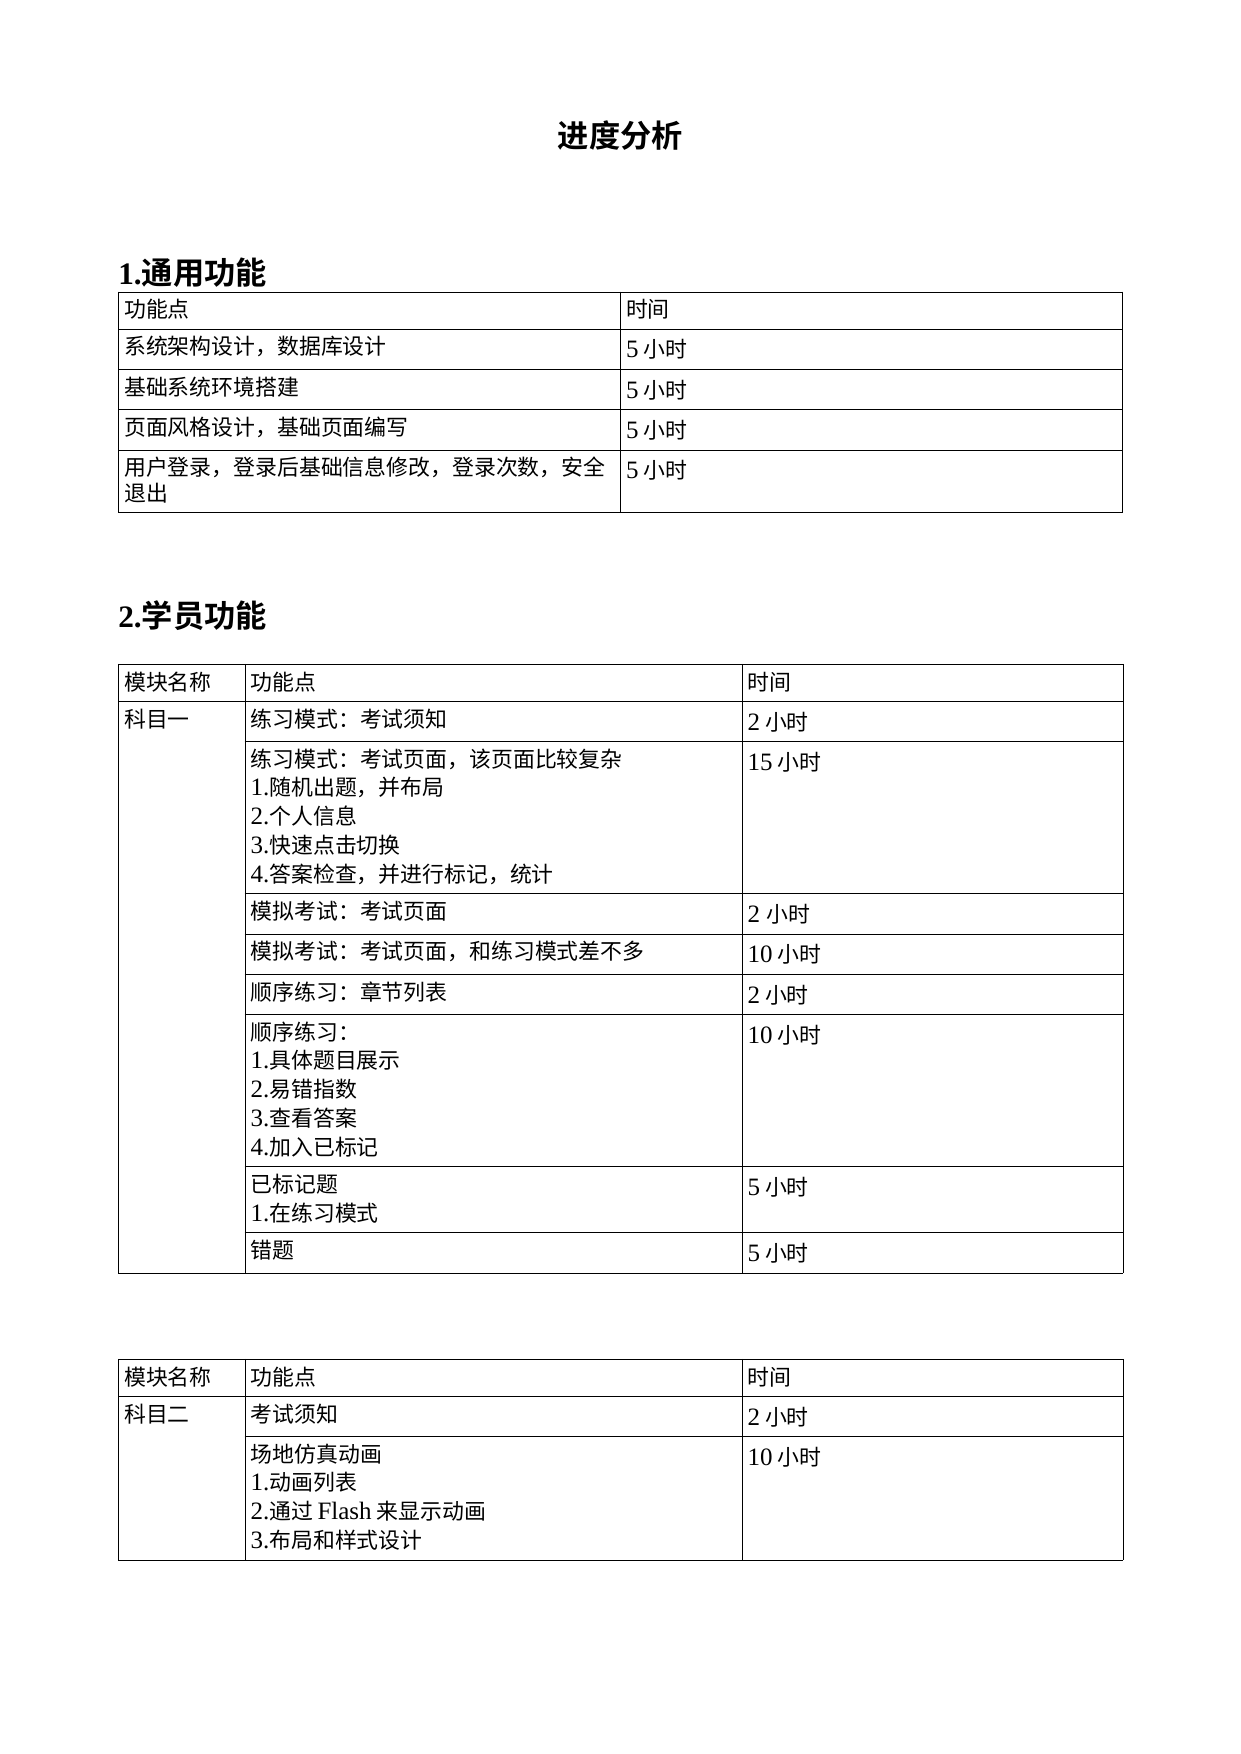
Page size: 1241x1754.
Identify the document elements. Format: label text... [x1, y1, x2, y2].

table_cell 5小时 [743, 1167, 1123, 1232]
table_cell 2小时 [743, 1397, 1123, 1436]
table_cell 2 小时 [743, 894, 1123, 933]
table_cell 错题 [246, 1233, 742, 1272]
text 进度分析 [118, 118, 1122, 154]
table_cell 顺序练习：章节列表 [246, 975, 742, 1014]
table_cell 练习模式：考试页面，该页面比较复杂 1.随机出题，并布局 2.个人信息 3.快速点击切换 4.答案检查，并进行标记，统计 [246, 742, 742, 893]
table_cell 系统架构设计，数据库设计 [119, 330, 620, 369]
table_cell 2小时 [743, 975, 1123, 1014]
table_cell 模拟考试：考试页面 [246, 894, 742, 933]
table_cell 10小时 [743, 1015, 1123, 1166]
table_cell 页面风格设计，基础页面编写 [119, 410, 620, 449]
table_header 时间 [743, 665, 1123, 701]
table_cell 场地仿真动画 1.动画列表 2.通过Flash来显示动画 3.布局和样式设计 [246, 1437, 742, 1559]
table_cell 5小时 [743, 1233, 1123, 1272]
table_header 功能点 [246, 665, 742, 701]
table_cell 顺序练习： 1.具体题目展示 2.易错指数 3.查看答案 4.加入已标记 [246, 1015, 742, 1166]
table_cell 15小时 [743, 742, 1123, 893]
text 1.通用功能 [118, 255, 1122, 292]
table_cell 2小时 [743, 702, 1123, 741]
table_cell 10小时 [743, 1437, 1123, 1559]
table_cell 考试须知 [246, 1397, 742, 1436]
table_cell 5小时 [621, 330, 1122, 369]
table_header 模块名称 [119, 665, 245, 701]
table_cell 科目一 [119, 702, 245, 1272]
table_cell 5小时 [621, 410, 1122, 449]
table_cell 用户登录，登录后基础信息修改，登录次数，安全退出 [119, 451, 620, 512]
table_cell 模拟考试：考试页面，和练习模式差不多 [246, 935, 742, 974]
text 2.学员功能 [118, 598, 1122, 635]
table_cell 基础系统环境搭建 [119, 370, 620, 409]
table_header 时间 [621, 293, 1122, 329]
table_cell 已标记题 1.在练习模式 [246, 1167, 742, 1232]
table_cell 5小时 [621, 370, 1122, 409]
table_cell 练习模式：考试须知 [246, 702, 742, 741]
table_cell 科目二 [119, 1397, 245, 1559]
table_header 功能点 [246, 1360, 742, 1396]
table_header 模块名称 [119, 1360, 245, 1396]
table_header 时间 [743, 1360, 1123, 1396]
table_cell 5小时 [621, 451, 1122, 512]
table_header 功能点 [119, 293, 620, 329]
table_cell 10小时 [743, 935, 1123, 974]
